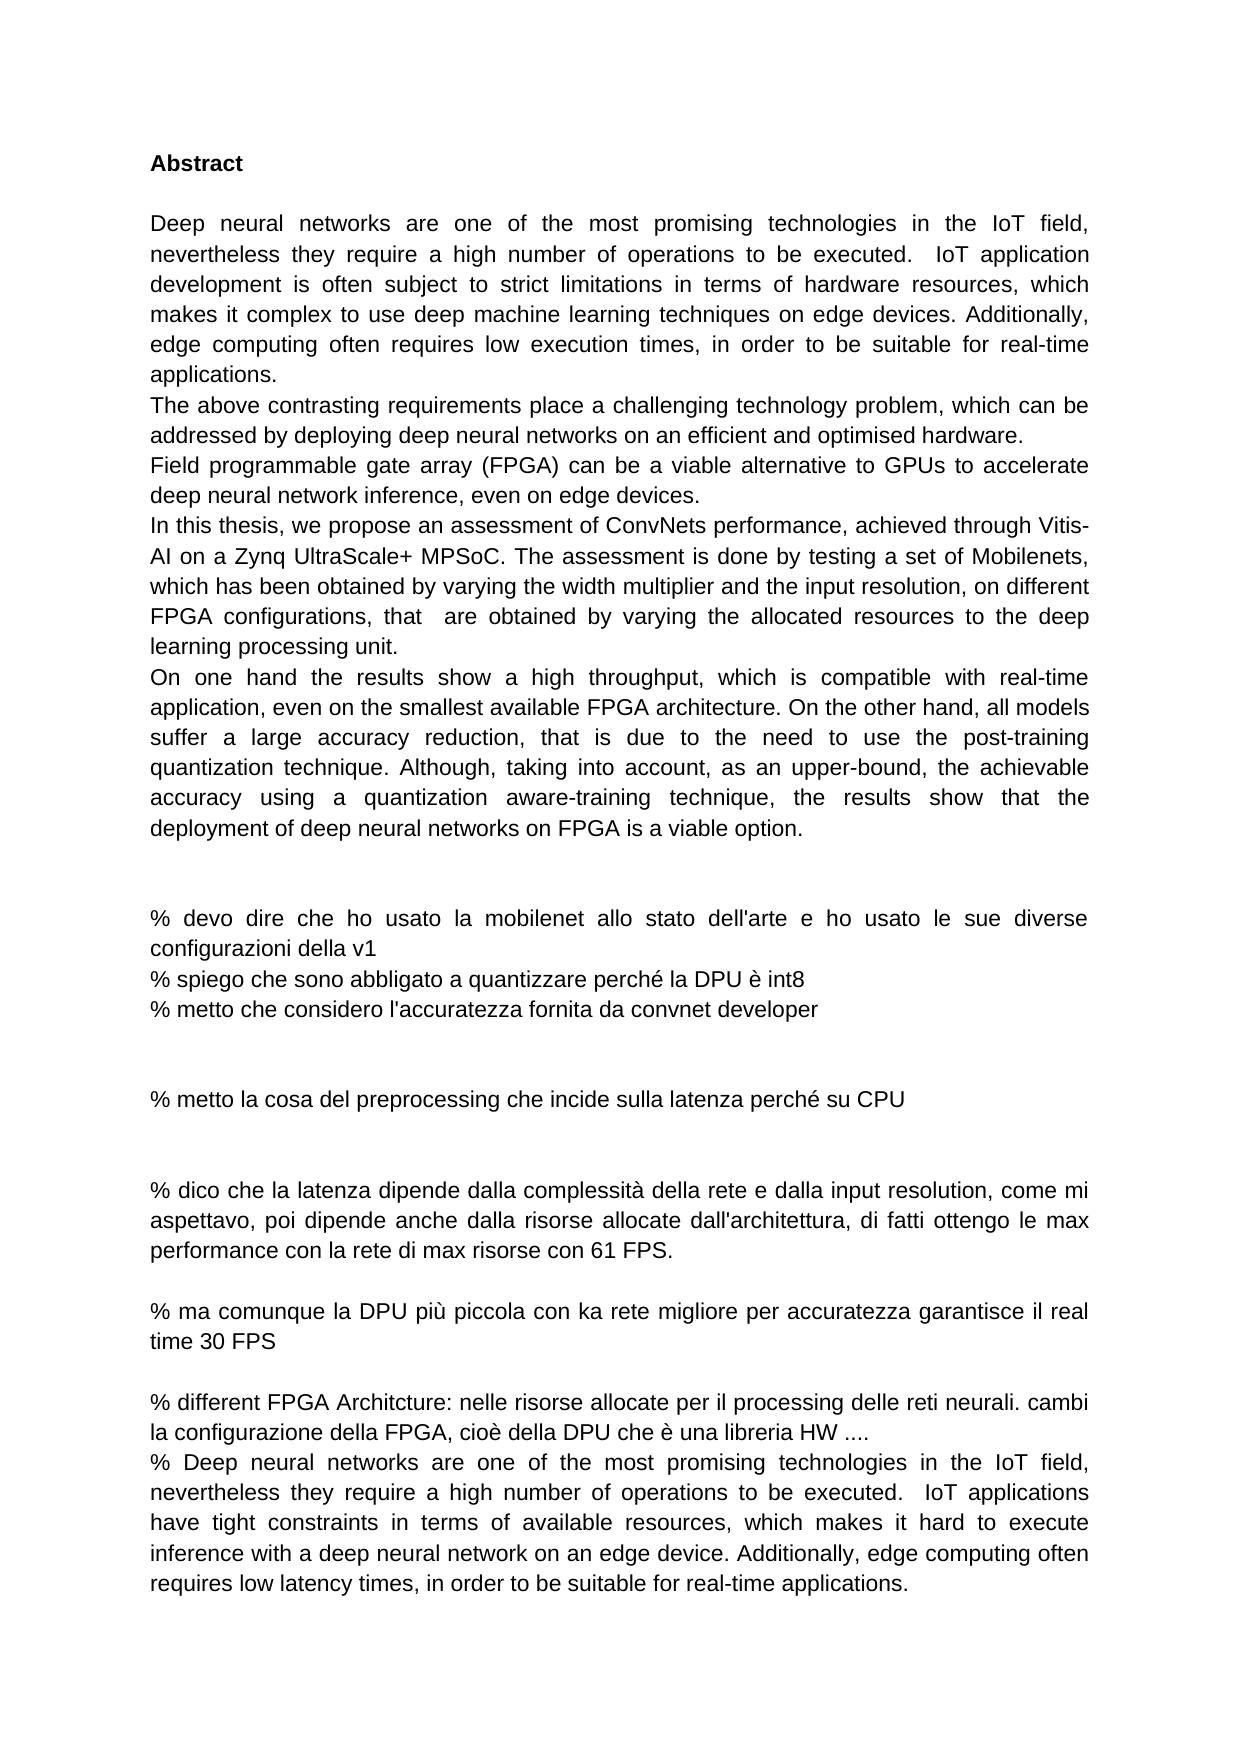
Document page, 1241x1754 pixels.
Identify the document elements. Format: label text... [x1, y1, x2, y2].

text % different FPGA Architcture: nelle risorse allocate per il processing delle reti neurali. cambi la configurazione della FPGA, cioè della DPU che è una libreria HW .... [150, 1388, 1090, 1445]
text % Deep neural networks are one of the most promising technologies in the IoT field, nevertheless they require a high number of operations to be executed. IoT applications have tight constraints in terms of available resources, which makes it hard to execute inference with a deep neural network on an edge device. Additionally, edge computing often requires low latency times, in order to be suitable for real-time applications. [150, 1449, 1090, 1596]
text Field programmable gate array (FPGA) can be a viable alternative to GPUs to accelerate deep neural network inference, even on edge devices. [150, 452, 1090, 509]
text % dico che la latenza dipende dalla complessità della rete e dalla input resolution, come mi aspettavo, poi dipende anche dalla risorse allocate dall'architettura, di fatti ottengo le max performance con la rete di max risorse con 61 FPS. [150, 1177, 1090, 1264]
text Abstract [150, 150, 1090, 176]
text % metto che considero l'accuratezza fornita da convnet developer [150, 996, 1090, 1022]
text Deep neural networks are one of the most promising technologies in the IoT field, nevertheless they require a high number of operations to be executed. IoT application development is often subject to strict limitations in terms of hardware resources, which makes it complex to use deep machine learning techniques on edge devices. Additionally, edge computing often requires low execution times, in order to be suitable for real-time applications. [150, 210, 1090, 388]
text % ma comunque la DPU più piccola con ka rete migliore per accuratezza garantisce il real time 30 FPS [150, 1298, 1090, 1354]
text % devo dire che ho usato la mobilenet allo stato dell'arte e ho usato le sue diverse configurazioni della v1 [150, 905, 1090, 962]
text On one hand the results show a high throughput, which is compatible with real-time application, even on the smallest available FPGA architecture. On the other hand, all models suffer a large accuracy reduction, that is due to the need to use the post-training quantization technique. Although, taking into account, as an upper-bound, the achievable accuracy using a quantization aware-training technique, the results show that the deployment of deep neural networks on FPGA is a viable option. [150, 663, 1090, 841]
text The above contrasting requirements place a challenging technology problem, which can be addressed by deploying deep neural networks on an efficient and optimised hardware. [150, 392, 1090, 448]
text % metto la cosa del preprocessing che incide sulla latenza perché su CPU [150, 1086, 1090, 1113]
text In this thesis, we propose an assessment of ConvNets performance, achieved through Vitis-AI on a Zynq UltraScale+ MPSoC. The assessment is done by testing a set of Mobilenets, which has been obtained by varying the width multiplier and the input resolution, on different FPGA configurations, that are obtained by varying the allocated resources to the deep learning processing unit. [150, 512, 1090, 660]
text % spiego che sono abbligato a quantizzare perché la DPU è int8 [150, 966, 1090, 992]
